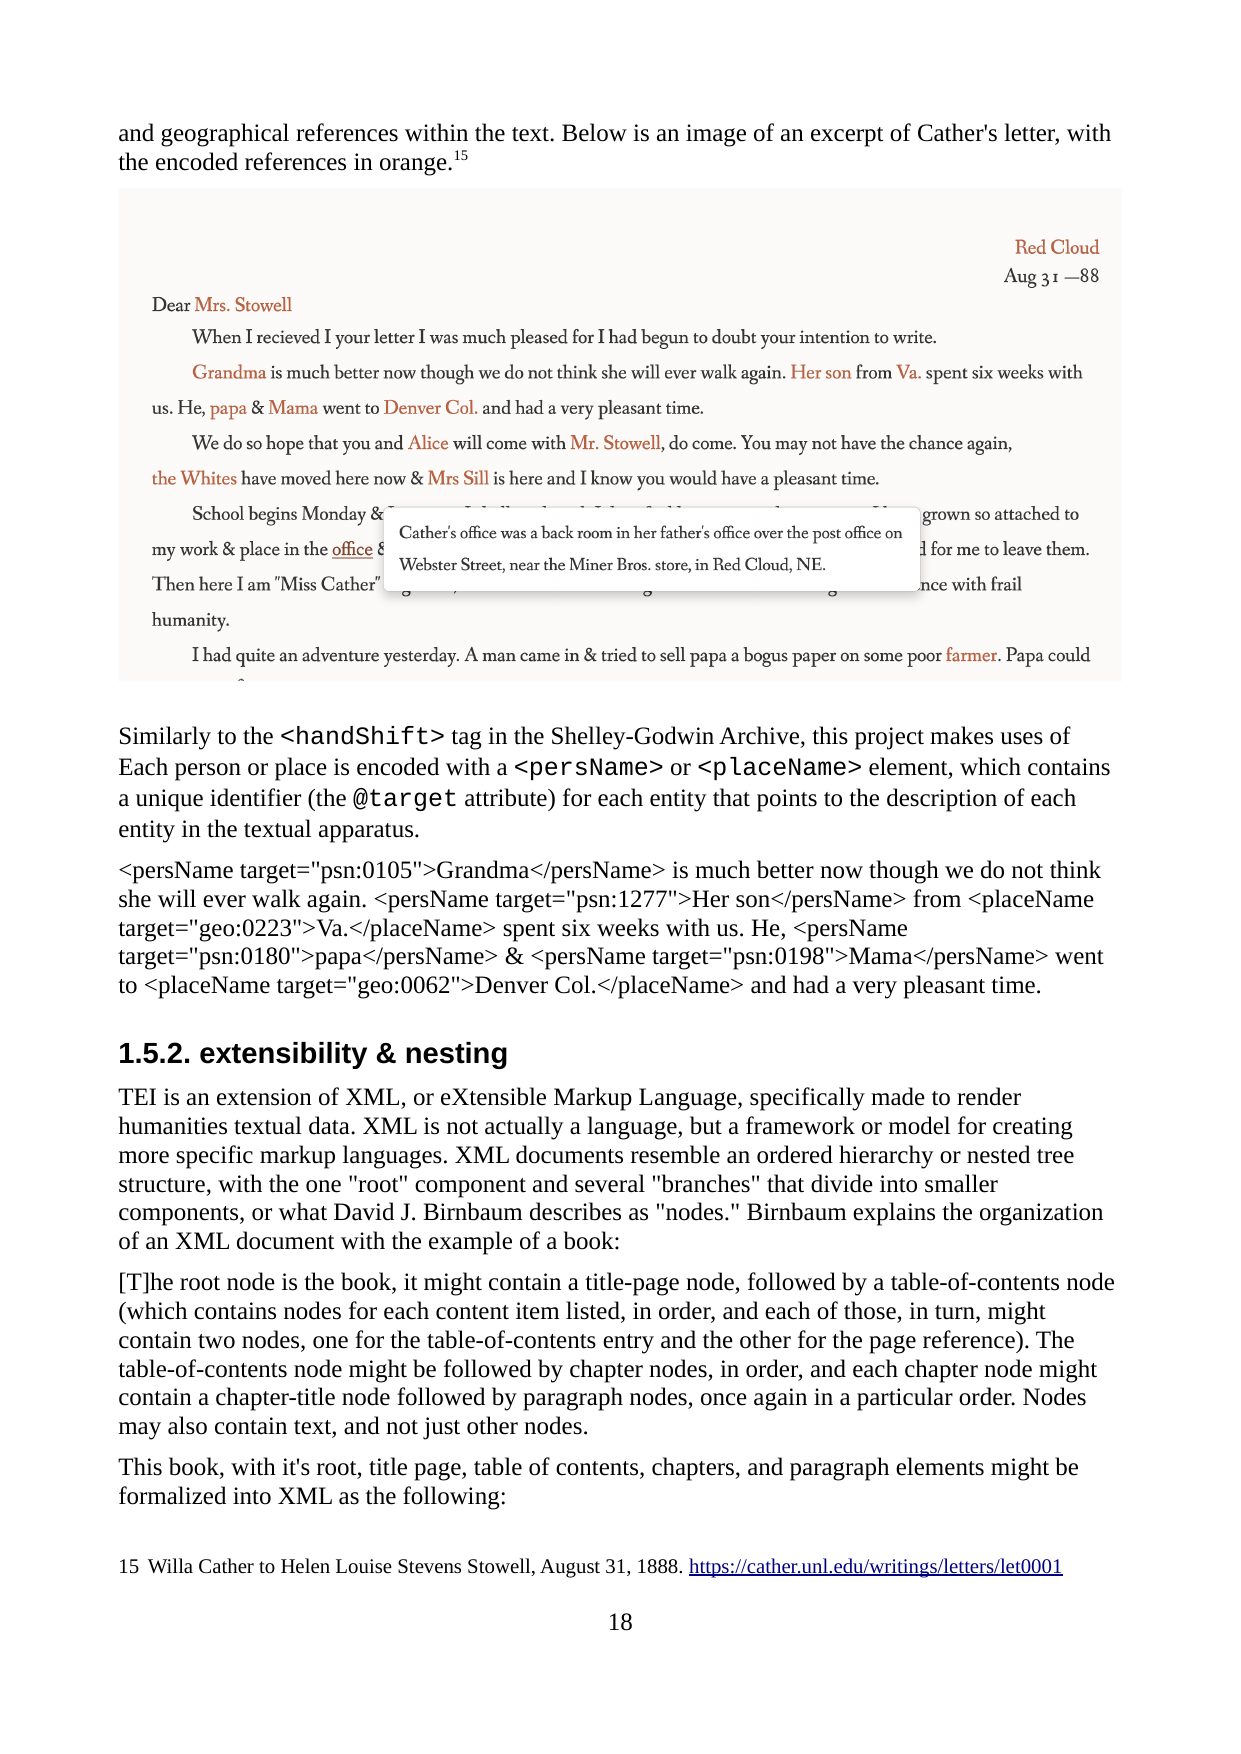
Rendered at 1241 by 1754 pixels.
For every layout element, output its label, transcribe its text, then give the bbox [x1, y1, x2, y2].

text [T]he root node is the book, it might contain a title-page node, followed by a table-of-contents node (which contains nodes for each content item listed, in order, and each of those, in turn, might contain two nodes, one for the table-of-contents entry and the other for the page reference). The table-of-contents node might be followed by chapter nodes, in order, and each chapter node might contain a chapter-title node followed by paragraph nodes, once again in a particular order. Nodes may also contain text, and not just other nodes. [118, 1267, 1122, 1440]
text Willa Cather to Helen Louise Stevens Stowell, August 31, 1888. https://cather.unl.edu/writings/letters/let0001 [118, 1553, 1122, 1578]
text <persName target="psn:0105">Grandma</persName> is much better now though we do not think she will ever walk again. <persName target="psn:1277">Her son</persName> from <placeName target="geo:0223">Va.</placeName> spent six weeks with us. He, <persName target="psn:0180">papa</persName> & <persName target="psn:0198">Mama</persName> went to <placeName target="geo:0062">Denver Col.</placeName> and had a very pleasant time. [118, 855, 1122, 999]
text Similarly to the <handShift> tag in the Shelley-Godwin Archive, this project makes uses of Each person or place is encoded with a <persName> or <placeName> element, which contains a unique identifier (the @target attribute) for each entity that points to the description of each entity in the textual apparatus. [118, 721, 1122, 843]
text TEI is an extension of XML, or eXtensible Markup Language, specifically made to render humanities textual data. XML is not actually a language, but a framework or model for creating more specific markup languages. XML documents resemble an ordered hierarchy or nested tree structure, with the one "root" component and several "branches" that divide into smaller components, or what David J. Birnbaum describes as "nodes." Birnbaum explains the organization of an XML document with the example of a book: [118, 1082, 1122, 1255]
text and geographical references within the text. Below is an image of an excerpt of Cather's letter, with the encoded references in orange. [118, 118, 1122, 176]
subtitle extensibility & nesting [118, 1036, 1122, 1070]
text This book, with it's root, title page, table of contents, chapters, and paragraph elements might be formalized into XML as the following: [118, 1452, 1122, 1510]
